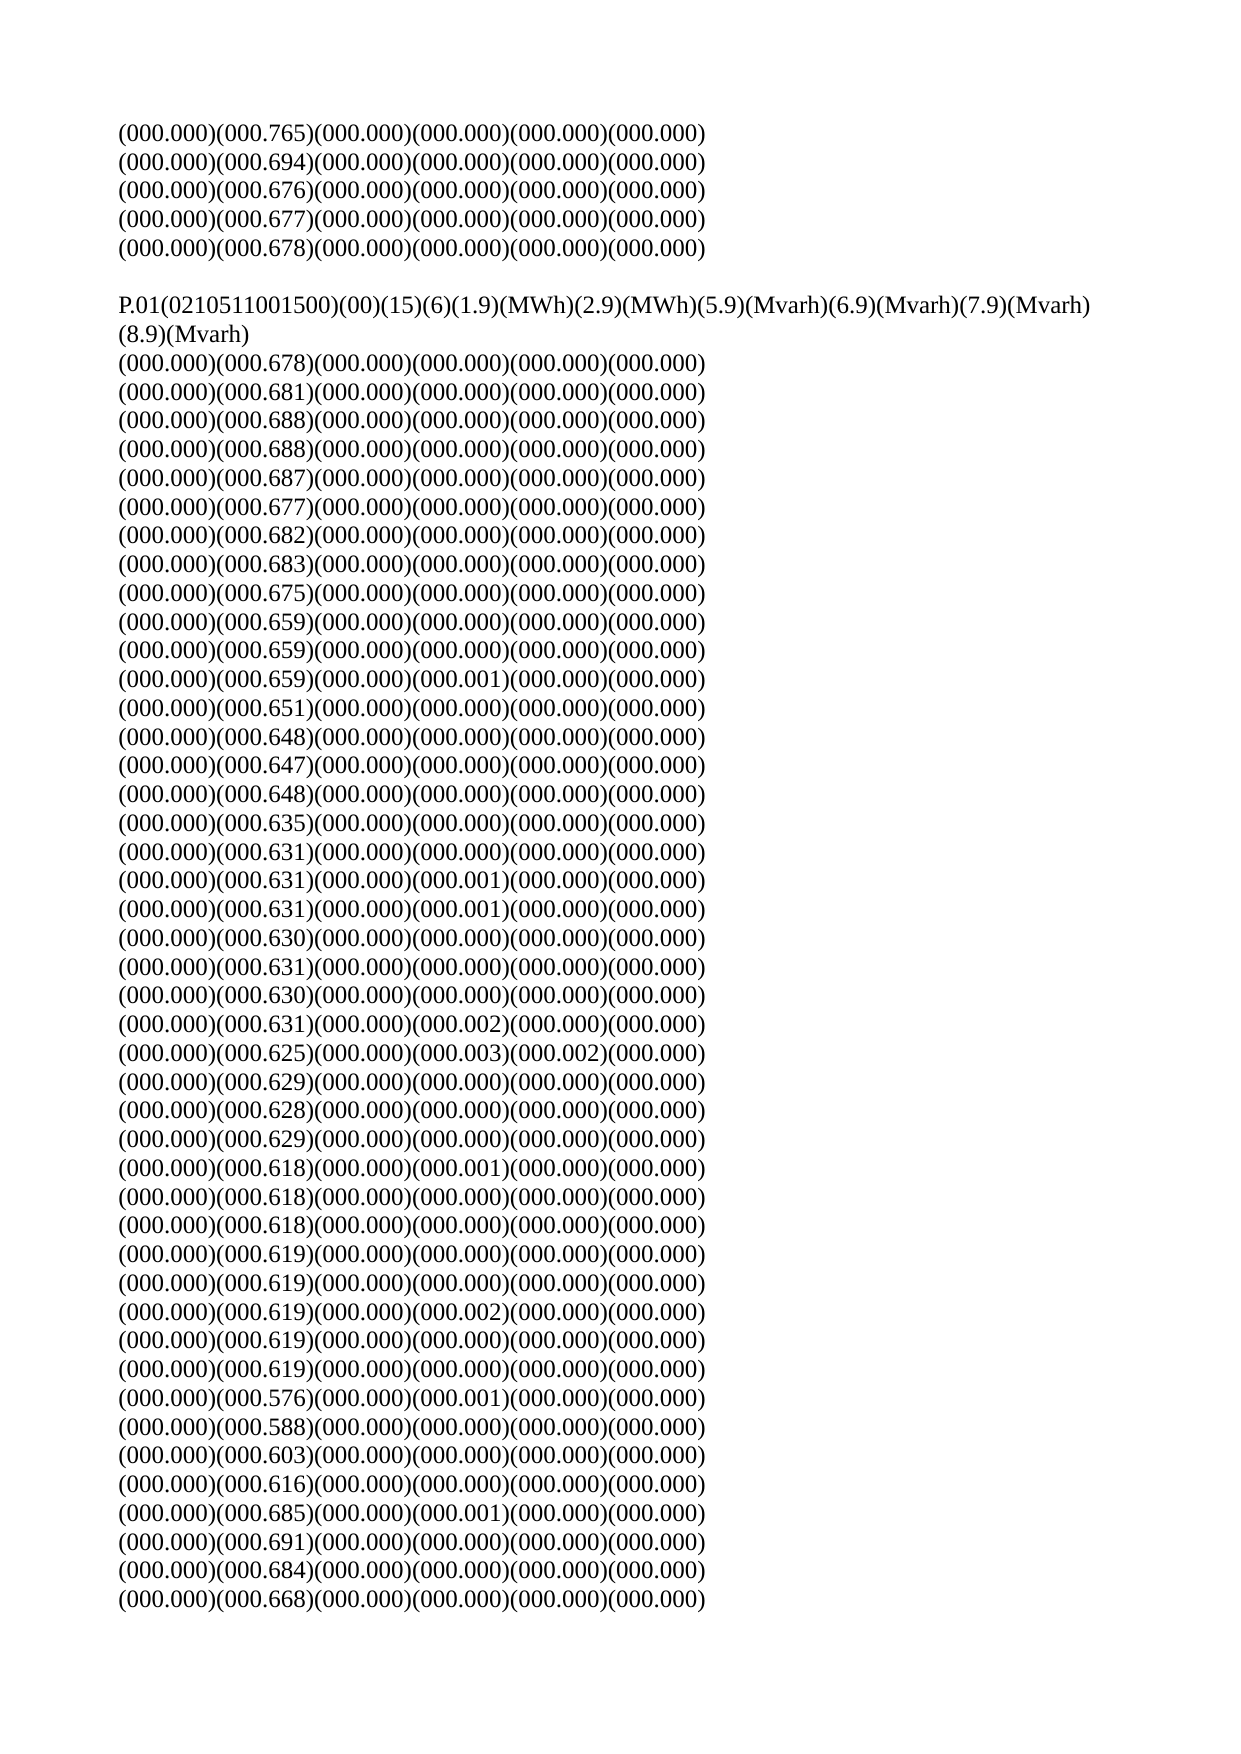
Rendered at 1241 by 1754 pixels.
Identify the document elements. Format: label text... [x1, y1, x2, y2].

text (000.000)(000.631)(000.000)(000.001)(000.000)(000.000) [118, 894, 1122, 923]
text (000.000)(000.651)(000.000)(000.000)(000.000)(000.000) [118, 693, 1122, 722]
text (000.000)(000.677)(000.000)(000.000)(000.000)(000.000) [118, 492, 1122, 521]
text (000.000)(000.765)(000.000)(000.000)(000.000)(000.000) [118, 118, 1122, 147]
text (000.000)(000.619)(000.000)(000.000)(000.000)(000.000) [118, 1326, 1122, 1354]
text (000.000)(000.616)(000.000)(000.000)(000.000)(000.000) [118, 1469, 1122, 1498]
text (000.000)(000.678)(000.000)(000.000)(000.000)(000.000) [118, 348, 1122, 377]
text (000.000)(000.628)(000.000)(000.000)(000.000)(000.000) [118, 1096, 1122, 1124]
text (000.000)(000.629)(000.000)(000.000)(000.000)(000.000) [118, 1067, 1122, 1096]
text (000.000)(000.685)(000.000)(000.001)(000.000)(000.000) [118, 1498, 1122, 1527]
text (000.000)(000.588)(000.000)(000.000)(000.000)(000.000) [118, 1412, 1122, 1441]
text (000.000)(000.603)(000.000)(000.000)(000.000)(000.000) [118, 1441, 1122, 1469]
text (000.000)(000.648)(000.000)(000.000)(000.000)(000.000) [118, 779, 1122, 808]
text (000.000)(000.694)(000.000)(000.000)(000.000)(000.000) [118, 147, 1122, 176]
text (000.000)(000.682)(000.000)(000.000)(000.000)(000.000) [118, 521, 1122, 549]
text (000.000)(000.618)(000.000)(000.000)(000.000)(000.000) [118, 1182, 1122, 1211]
text (000.000)(000.691)(000.000)(000.000)(000.000)(000.000) [118, 1527, 1122, 1556]
text (000.000)(000.684)(000.000)(000.000)(000.000)(000.000) [118, 1556, 1122, 1584]
text (000.000)(000.635)(000.000)(000.000)(000.000)(000.000) [118, 808, 1122, 837]
text (000.000)(000.618)(000.000)(000.000)(000.000)(000.000) [118, 1211, 1122, 1239]
text (000.000)(000.647)(000.000)(000.000)(000.000)(000.000) [118, 751, 1122, 779]
text (000.000)(000.619)(000.000)(000.000)(000.000)(000.000) [118, 1239, 1122, 1268]
text (000.000)(000.683)(000.000)(000.000)(000.000)(000.000) [118, 549, 1122, 578]
text (000.000)(000.676)(000.000)(000.000)(000.000)(000.000) [118, 176, 1122, 204]
text (000.000)(000.631)(000.000)(000.000)(000.000)(000.000) [118, 837, 1122, 866]
text (000.000)(000.687)(000.000)(000.000)(000.000)(000.000) [118, 463, 1122, 492]
text (000.000)(000.675)(000.000)(000.000)(000.000)(000.000) [118, 578, 1122, 607]
text (000.000)(000.631)(000.000)(000.000)(000.000)(000.000) [118, 952, 1122, 981]
text (000.000)(000.678)(000.000)(000.000)(000.000)(000.000) [118, 233, 1122, 262]
text (000.000)(000.619)(000.000)(000.002)(000.000)(000.000) [118, 1297, 1122, 1326]
text (000.000)(000.631)(000.000)(000.002)(000.000)(000.000) [118, 1009, 1122, 1038]
text (000.000)(000.668)(000.000)(000.000)(000.000)(000.000) [118, 1584, 1122, 1613]
text (000.000)(000.625)(000.000)(000.003)(000.002)(000.000) [118, 1038, 1122, 1067]
text (000.000)(000.630)(000.000)(000.000)(000.000)(000.000) [118, 981, 1122, 1009]
text (000.000)(000.576)(000.000)(000.001)(000.000)(000.000) [118, 1383, 1122, 1412]
text (000.000)(000.659)(000.000)(000.000)(000.000)(000.000) [118, 607, 1122, 636]
text (000.000)(000.677)(000.000)(000.000)(000.000)(000.000) [118, 204, 1122, 233]
text (000.000)(000.688)(000.000)(000.000)(000.000)(000.000) [118, 406, 1122, 434]
text (000.000)(000.618)(000.000)(000.001)(000.000)(000.000) [118, 1153, 1122, 1182]
text P.01(0210511001500)(00)(15)(6)(1.9)(MWh)(2.9)(MWh)(5.9)(Mvarh)(6.9)(Mvarh)(7.9)(Mvarh)(8.9)(Mvarh) [118, 291, 1122, 348]
text (000.000)(000.659)(000.000)(000.000)(000.000)(000.000) [118, 636, 1122, 664]
text (000.000)(000.631)(000.000)(000.001)(000.000)(000.000) [118, 866, 1122, 894]
text (000.000)(000.648)(000.000)(000.000)(000.000)(000.000) [118, 722, 1122, 751]
text (000.000)(000.619)(000.000)(000.000)(000.000)(000.000) [118, 1268, 1122, 1297]
text (000.000)(000.629)(000.000)(000.000)(000.000)(000.000) [118, 1124, 1122, 1153]
text (000.000)(000.688)(000.000)(000.000)(000.000)(000.000) [118, 434, 1122, 463]
text (000.000)(000.659)(000.000)(000.001)(000.000)(000.000) [118, 664, 1122, 693]
text (000.000)(000.619)(000.000)(000.000)(000.000)(000.000) [118, 1354, 1122, 1383]
text (000.000)(000.630)(000.000)(000.000)(000.000)(000.000) [118, 923, 1122, 952]
text (000.000)(000.681)(000.000)(000.000)(000.000)(000.000) [118, 377, 1122, 406]
